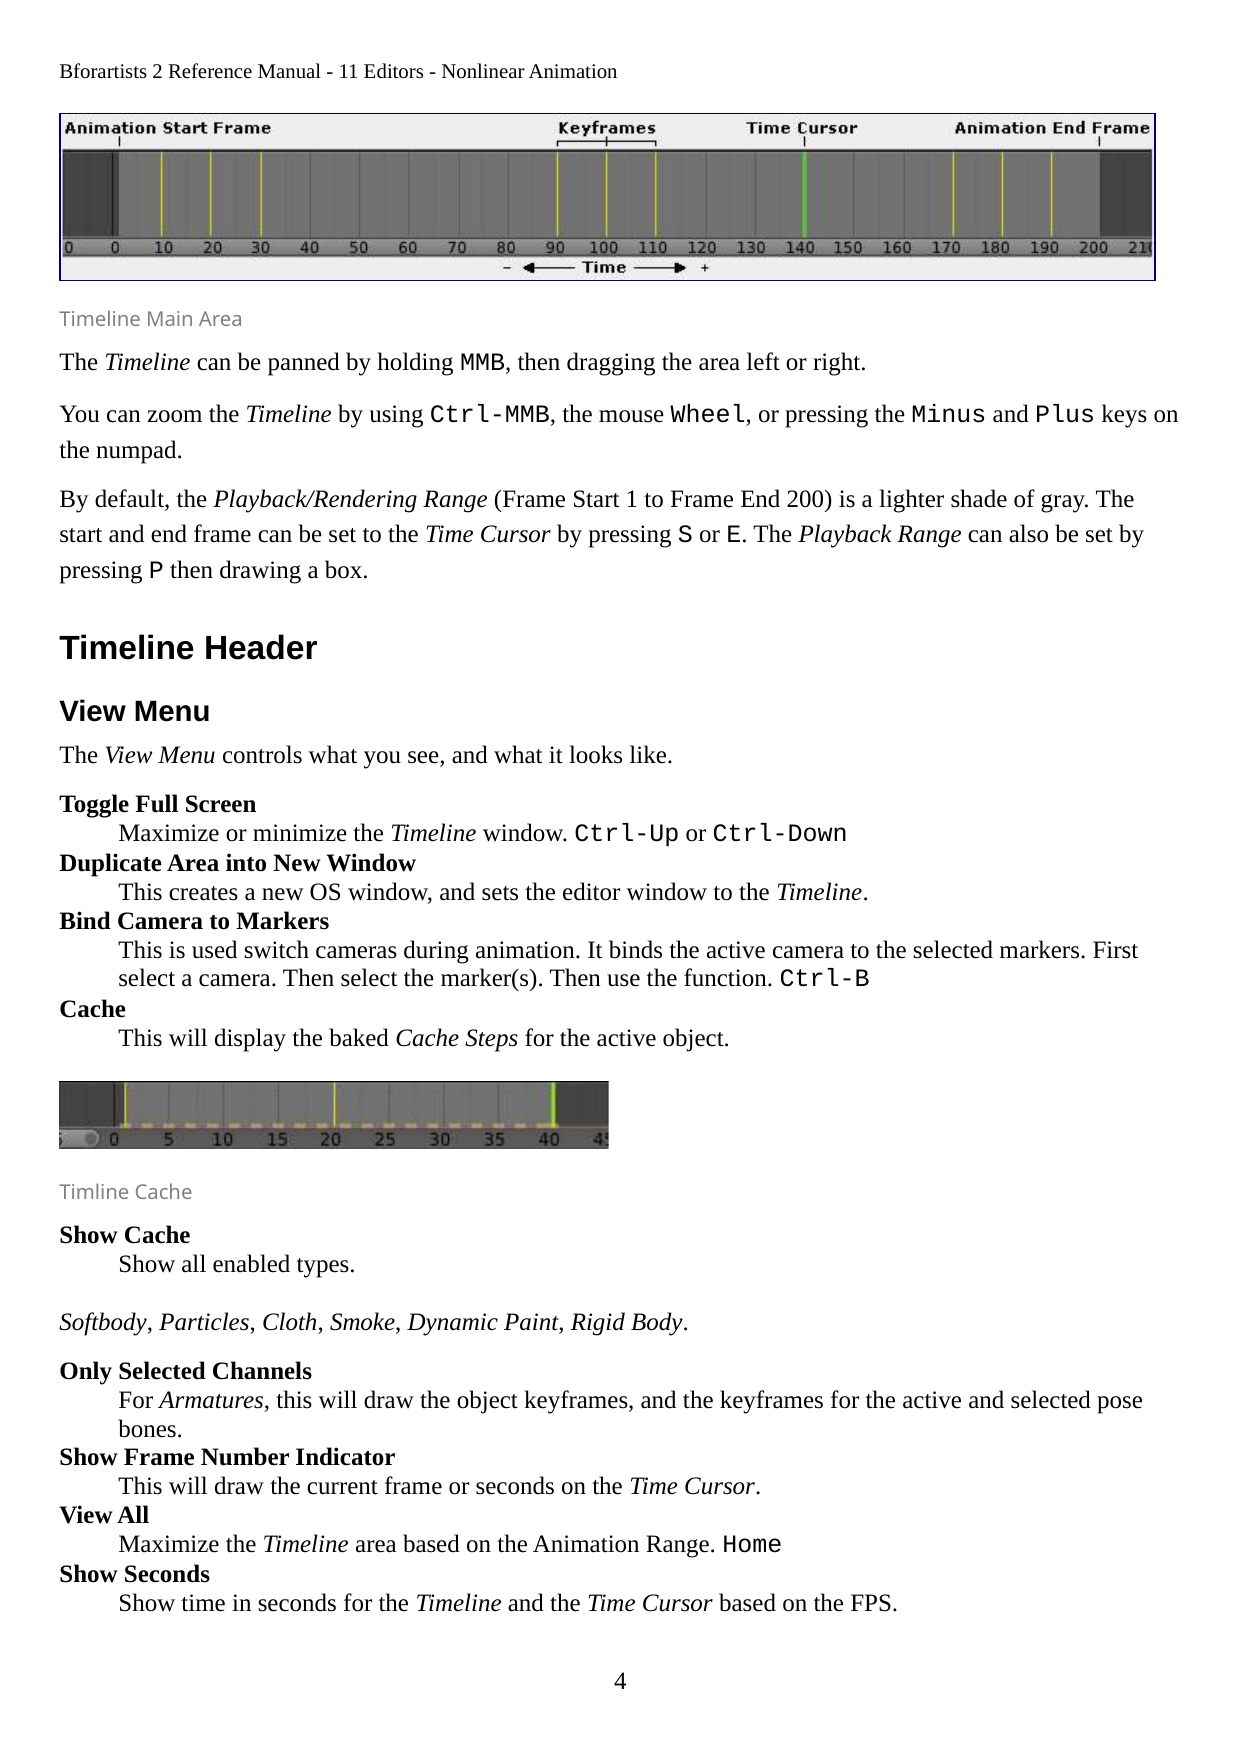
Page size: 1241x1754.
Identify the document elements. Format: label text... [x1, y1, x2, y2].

subtitle Show Frame Number Indicator [59, 1442, 1181, 1471]
text The Timeline can be panned by holding MMB, then dragging the area left or right. [59, 347, 1181, 378]
list Show all enabled types. [118, 1249, 1181, 1278]
list This will display the baked Cache Steps for the active object. [118, 1023, 1181, 1052]
text Timeline Main Area [59, 301, 1181, 333]
text Timline Cache [59, 1174, 1181, 1206]
subtitle Bind Camera to Markers [59, 906, 1181, 935]
list This is used switch cameras during animation. It binds the active camera to the selected markers. First select a camera. Then select the marker(s). Then use the function. Ctrl-B [118, 935, 1181, 994]
subtitle Show Cache [59, 1220, 1181, 1249]
subtitle View Menu [59, 694, 1181, 727]
list For Armatures, this will draw the object keyframes, and the keyframes for the active and selected pose bones. [118, 1385, 1181, 1442]
subtitle Show Seconds [59, 1559, 1181, 1588]
subtitle Cache [59, 994, 1181, 1023]
list Maximize the Timeline area based on the Animation Range. Home [118, 1529, 1181, 1559]
subtitle View All [59, 1500, 1181, 1529]
picture [59, 1081, 609, 1149]
text The View Menu controls what you see, and what it looks like. [59, 740, 1181, 769]
text You can zoom the Timeline by using Ctrl-MMB, the mouse Wheel, or pressing the Minus and Plus keys on the numpad. [59, 399, 1181, 464]
text By default, the Playback/Rendering Range (Frame Start 1 to Frame End 200) is a lighter shade of gray. The start and end frame can be set to the Time Cursor by pressing S or E. The Playback Range can also be set by pressing P then drawing a box. [59, 484, 1181, 586]
subtitle Only Selected Channels [59, 1356, 1181, 1385]
subtitle Timeline Header [59, 628, 1181, 667]
list Maximize or minimize the Timeline window. Ctrl-Up or Ctrl-Down [118, 818, 1181, 848]
list This creates a new OS window, and sets the editor window to the Timeline. [118, 877, 1181, 906]
list This will draw the current frame or seconds on the Time Cursor. [118, 1471, 1181, 1500]
list Show time in seconds for the Timeline and the Time Cursor based on the FPS. [118, 1588, 1181, 1617]
picture [61, 114, 1154, 280]
subtitle Duplicate Area into New Window [59, 848, 1181, 877]
subtitle Toggle Full Screen [59, 789, 1181, 818]
text Softbody, Particles, Cloth, Smoke, Dynamic Paint, Rigid Body. [59, 1307, 1181, 1336]
